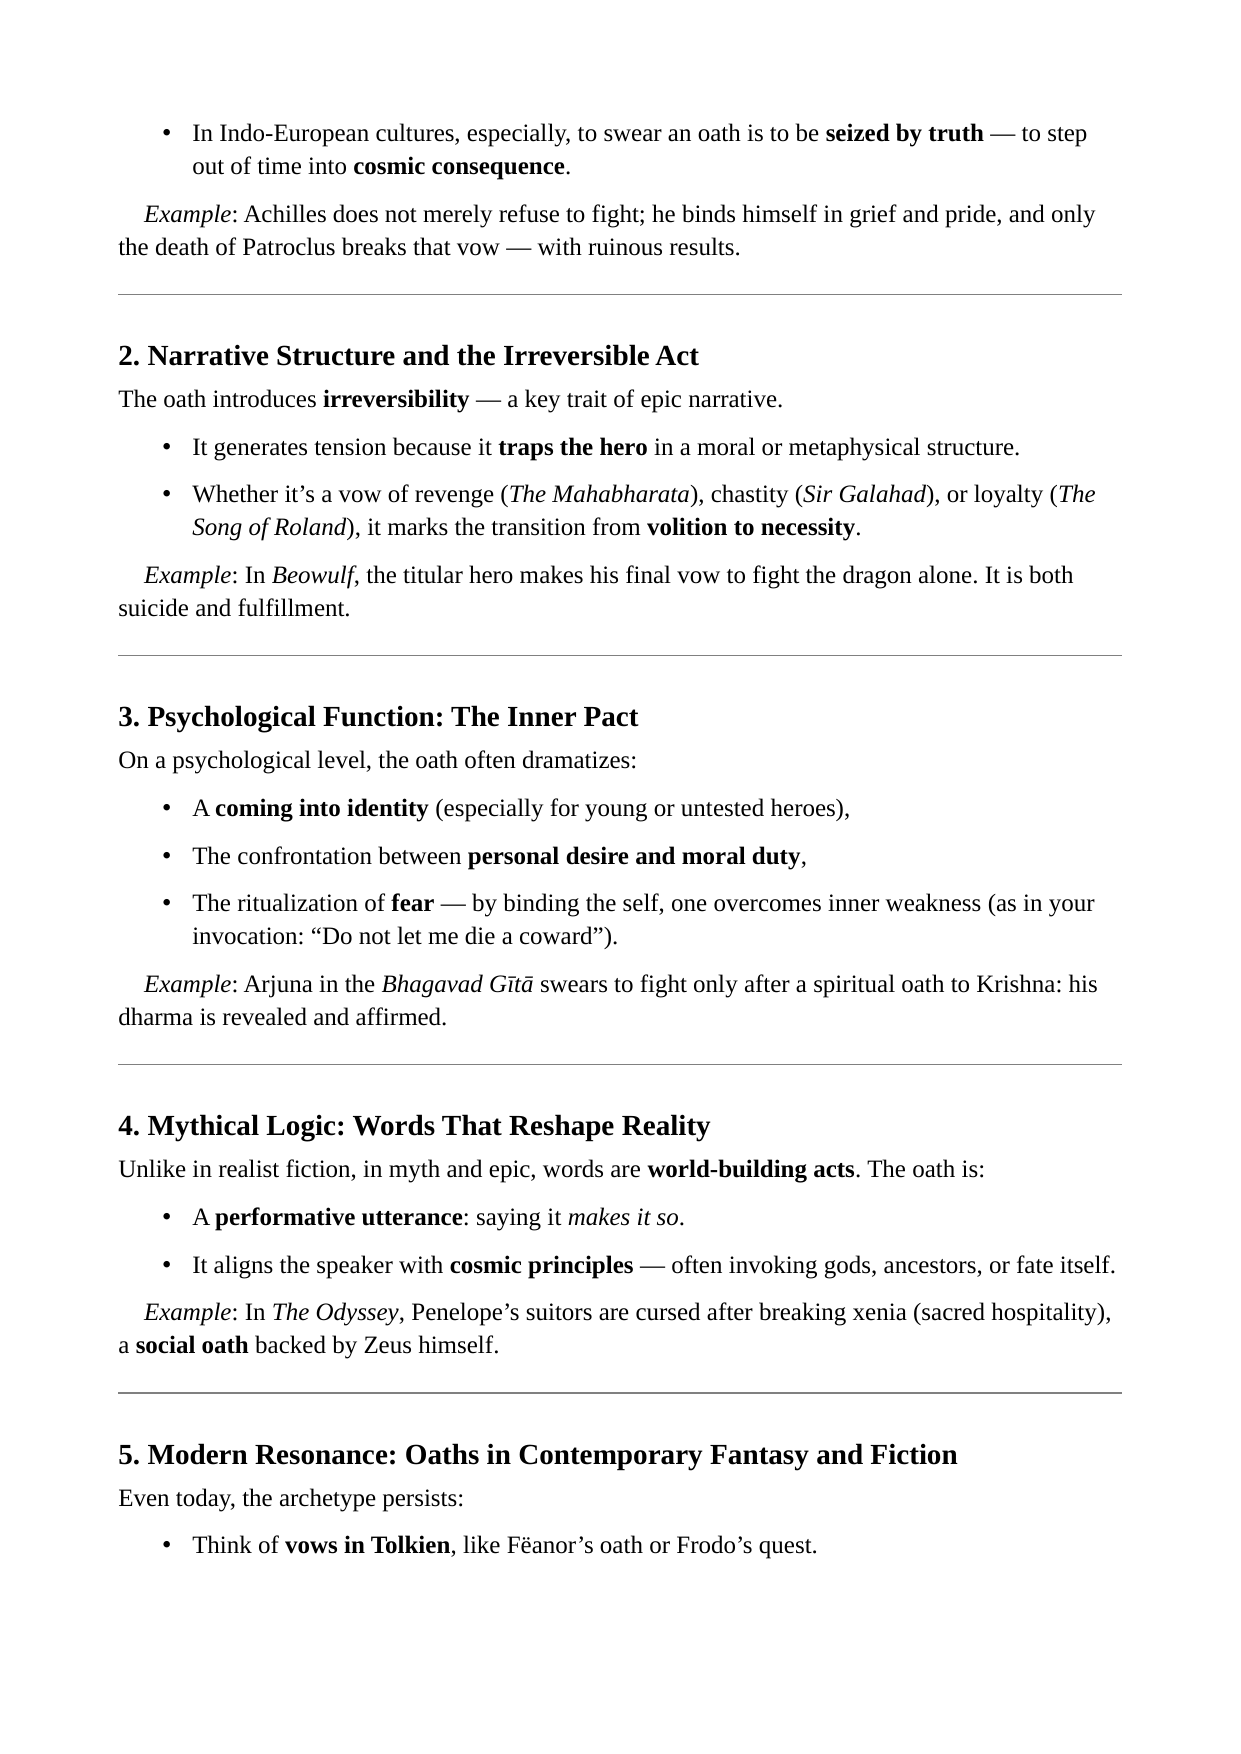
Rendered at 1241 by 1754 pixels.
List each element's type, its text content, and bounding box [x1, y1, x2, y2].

list A coming into identity (especially for young or untested heroes), [162, 793, 1122, 822]
subtitle 2. Narrative Structure and the Irreversible Act [118, 338, 1122, 372]
list In Indo-European cultures, especially, to swear an oath is to be seized by truth — to step out of time into cosmic consequence. [162, 118, 1122, 180]
text Even today, the archetype persists: [118, 1483, 1122, 1512]
list It generates tension because it traps the hero in a moral or metaphysical structure. [162, 432, 1122, 461]
list Whether it’s a vow of revenge (The Mahabharata), chastity (Sir Galahad), or loyalty (The Song of Roland), it marks the transition from volition to necessity. [162, 479, 1122, 541]
subtitle 4. Mythical Logic: Words That Reshape Reality [118, 1108, 1122, 1142]
list The confrontation between personal desire and moral duty, [162, 841, 1122, 869]
text 📍 Example: Arjuna in the Bhagavad Gītā swears to fight only after a spiritual oath to Krishna: his dharma is revealed and affirmed. [118, 969, 1122, 1031]
subtitle 3. Psychological Function: The Inner Pact [118, 699, 1122, 733]
list It aligns the speaker with cosmic principles — often invoking gods, ancestors, or fate itself. [162, 1250, 1122, 1278]
list Think of vows in Tolkien, like Fëanor’s oath or Frodo’s quest. [162, 1531, 1122, 1559]
text On a psychological level, the oath often dramatizes: [118, 746, 1122, 774]
text 📍 Example: Achilles does not merely refuse to fight; he binds himself in grief and pride, and only the death of Patroclus breaks that vow — with ruinous results. [118, 199, 1122, 261]
text Unlike in realist fiction, in myth and epic, words are world-building acts. The oath is: [118, 1154, 1122, 1183]
list A performative utterance: saying it makes it so. [162, 1202, 1122, 1231]
text 📍 Example: In The Odyssey, Penelope’s suitors are cursed after breaking xenia (sacred hospitality), a social oath backed by Zeus himself. [118, 1297, 1122, 1359]
subtitle 5. Modern Resonance: Oaths in Contemporary Fantasy and Fiction [118, 1437, 1122, 1470]
text 📍 Example: In Beowulf, the titular hero makes his final vow to fight the dragon alone. It is both suicide and fulfillment. [118, 560, 1122, 622]
list The ritualization of fear — by binding the self, one overcomes inner weakness (as in your invocation: “Do not let me die a coward”). [162, 888, 1122, 950]
text The oath introduces irreversibility — a key trait of epic narrative. [118, 384, 1122, 413]
